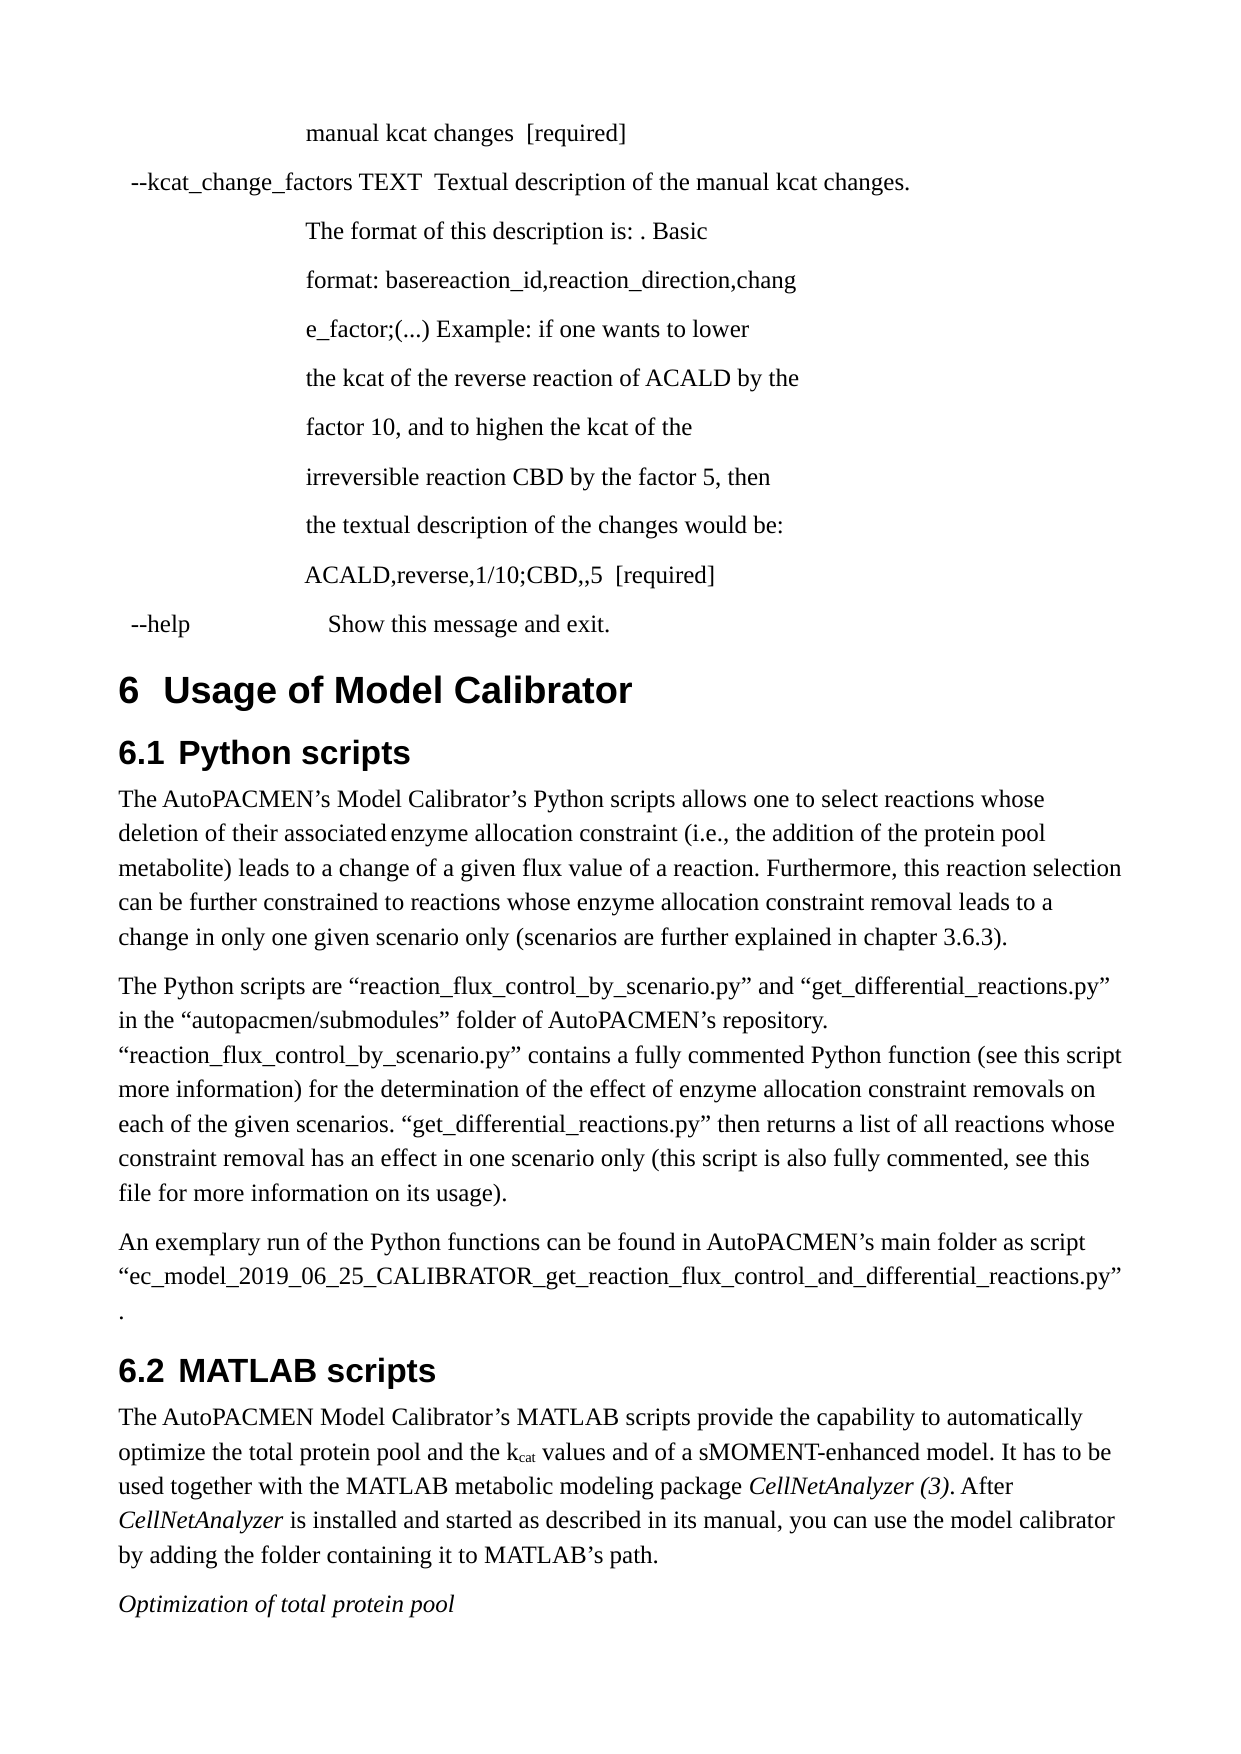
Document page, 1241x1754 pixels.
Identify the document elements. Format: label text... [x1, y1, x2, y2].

subtitle MATLAB scripts [118, 1351, 1122, 1390]
text format: basereaction_id,reaction_direction,chang [118, 265, 1122, 294]
text the kcat of the reverse reaction of ACALD by the [118, 363, 1122, 392]
text The AutoPACMEN’s Model Calibrator’s Python scripts allows one to select reactions whose deletion of their associated enzyme allocation constraint (i.e., the addition of the protein pool metabolite) leads to a change of a given flux value of a reaction. Furthermore, this reaction selection can be further constrained to reactions whose enzyme allocation constraint removal leads to a change in only one given scenario only (scenarios are further explained in chapter 3.6.3). [118, 784, 1122, 951]
text The format of this description is: . Basic [118, 216, 1122, 245]
text An exemplary run of the Python functions can be found in AutoPACMEN’s main folder as script “ec_model_2019_06_25_CALIBRATOR_get_reaction_flux_control_and_differential_reactions.py”. [118, 1227, 1122, 1324]
text e_factor;(...) Example: if one wants to lower [118, 314, 1122, 343]
text irreversible reaction CBD by the factor 5, then [118, 462, 1122, 490]
text The Python scripts are “reaction_flux_control_by_scenario.py” and “get_differential_reactions.py” in the “autopacmen/submodules” folder of AutoPACMEN’s repository. “reaction_flux_control_by_scenario.py” contains a fully commented Python function (see this script more information) for the determination of the effect of enzyme allocation constraint removals on each of the given scenarios. “get_differential_reactions.py” then returns a list of all reactions whose constraint removal has an effect in one scenario only (this script is also fully commented, see this file for more information on its usage). [118, 971, 1122, 1206]
subtitle Python scripts [118, 733, 1122, 771]
text factor 10, and to highen the kcat of the [118, 412, 1122, 441]
text --kcat_change_factors TEXT Textual description of the manual kcat changes. [118, 167, 1122, 196]
text manual kcat changes [required] [118, 118, 1122, 147]
text ACALD,reverse,1/10;CBD,,5 [required] [118, 560, 1122, 588]
text The AutoPACMEN Model Calibrator’s MATLAB scripts provide the capability to automatically optimize the total protein pool and the kcat values and of a sMOMENT-enhanced model. It has to be used together with the MATLAB metabolic modeling package CellNetAnalyzer (3). After CellNetAnalyzer is installed and started as described in its manual, you can use the model calibrator by adding the folder containing it to MATLAB’s path. [118, 1402, 1122, 1569]
subtitle Usage of Model Calibrator [118, 668, 1122, 712]
text --help Show this message and exit. [118, 609, 1122, 637]
text the textual description of the changes would be: [118, 511, 1122, 539]
text Optimization of total protein pool [118, 1589, 1122, 1618]
